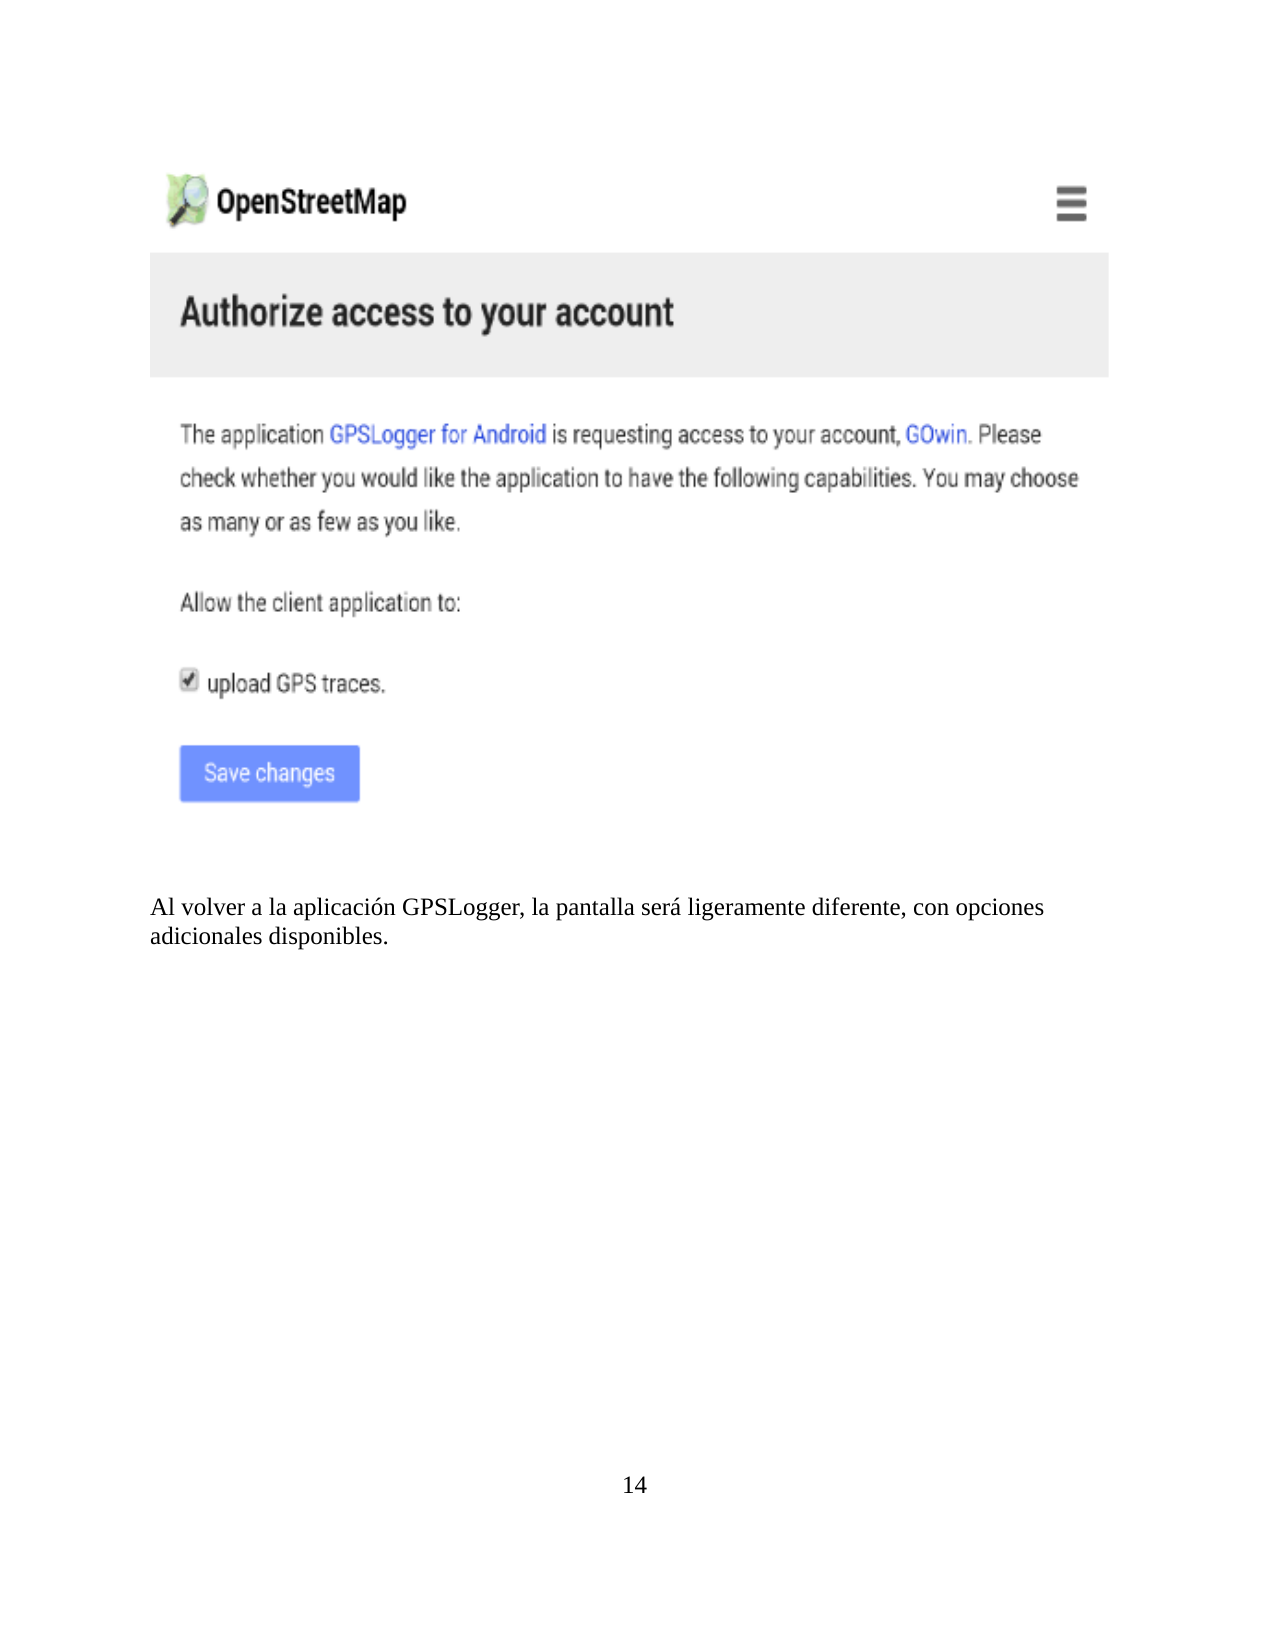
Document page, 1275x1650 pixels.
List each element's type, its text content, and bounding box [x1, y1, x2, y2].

text Al volver a la aplicación GPSLogger, la pantalla será ligeramente diferente, con opciones adicionales disponibles. [150, 892, 1125, 949]
picture [150, 150, 1109, 874]
